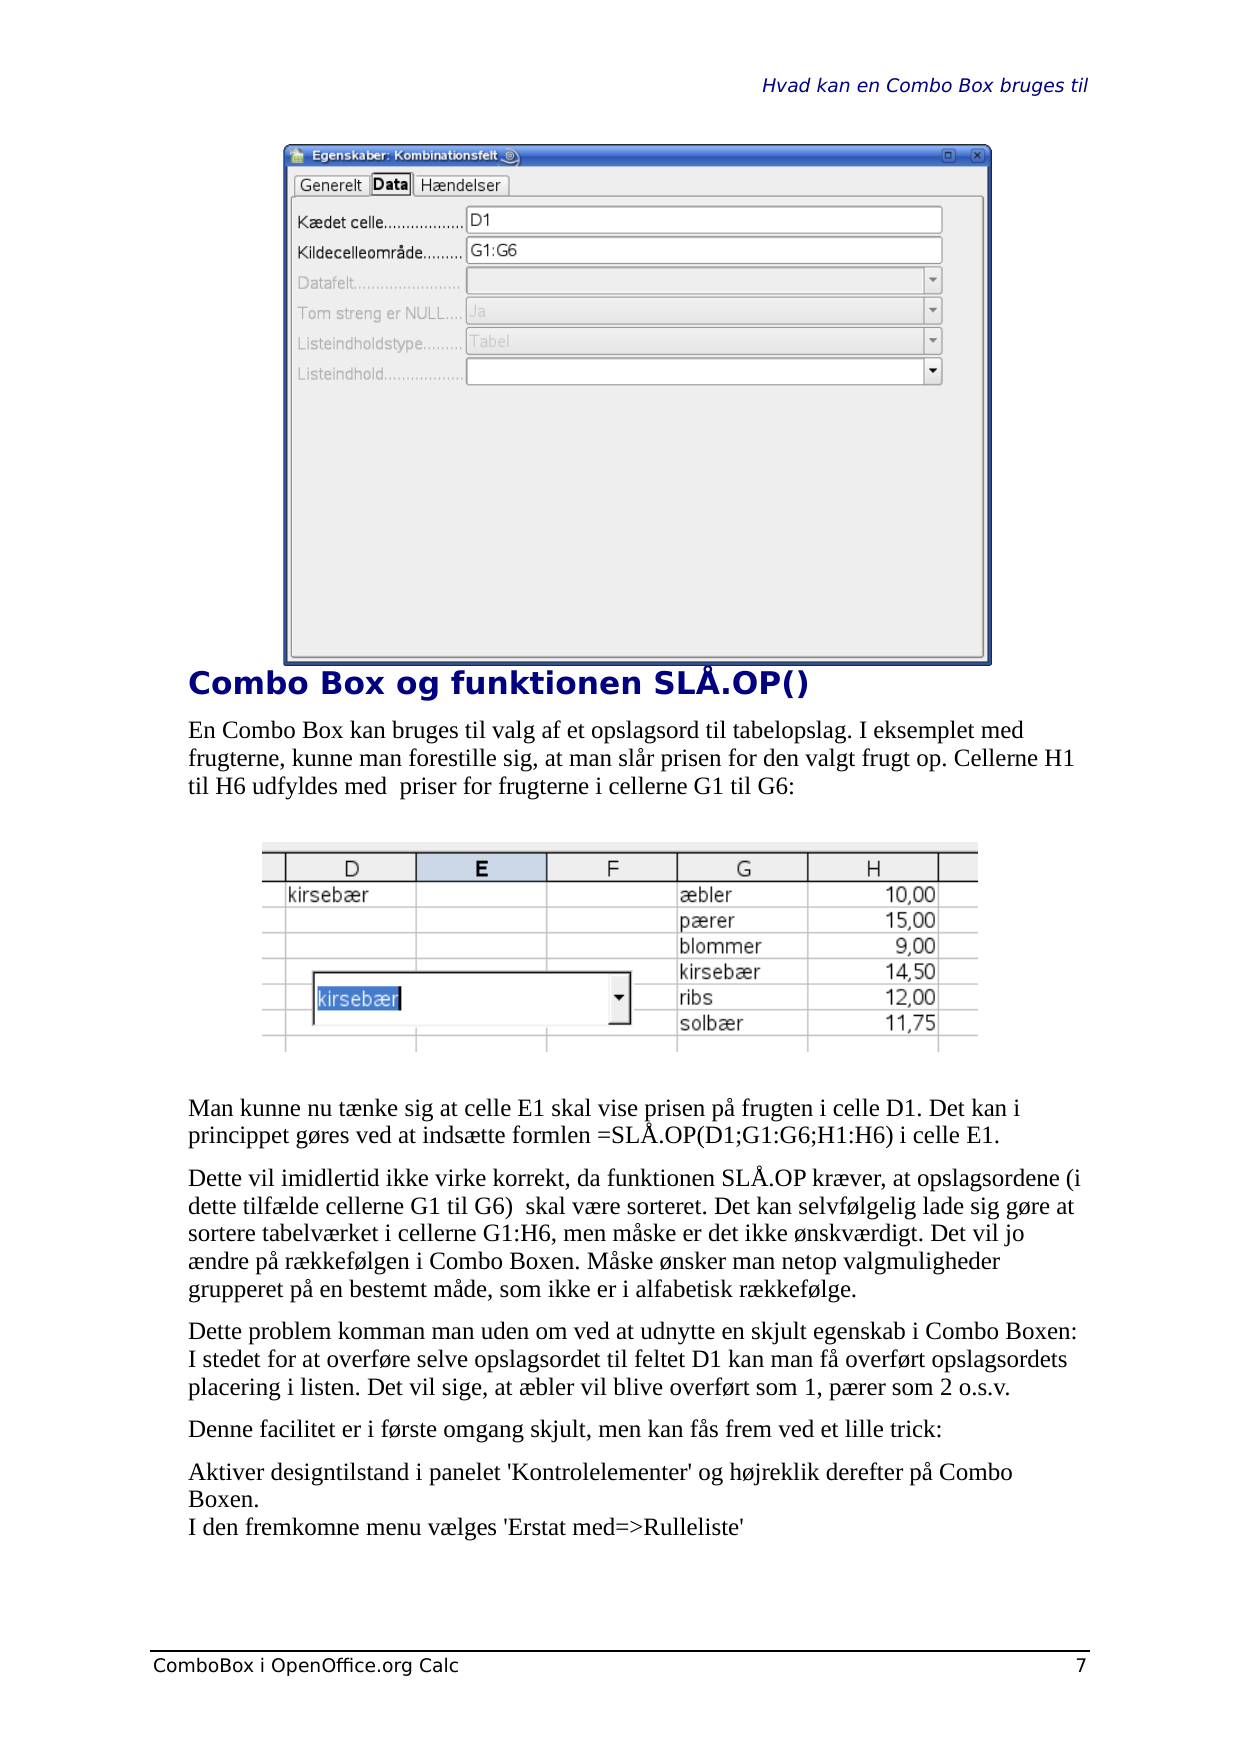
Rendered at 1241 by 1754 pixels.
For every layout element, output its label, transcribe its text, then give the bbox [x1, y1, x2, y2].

picture [262, 842, 978, 1052]
picture [283, 144, 992, 666]
subtitle Combo Box og funktionen SLÅ.OP() [188, 134, 1090, 702]
text Aktiver designtilstand i panelet 'Kontrolelementer' og højreklik derefter på Combo Boxen. I den fremkomne menu vælges 'Erstat med=>Rulleliste' [188, 1458, 1090, 1541]
text Dette problem komman man uden om ved at udnytte en skjult egenskab i Combo Boxen: I stedet for at overføre selve opslagsordet til feltet D1 kan man få overført opslagsordets placering i listen. Det vil sige, at æbler vil blive overført som 1, pærer som 2 o.s.v. [188, 1317, 1090, 1401]
text Dette vil imidlertid ikke virke korrekt, da funktionen SLÅ.OP kræver, at opslagsordene (i dette tilfælde cellerne G1 til G6) skal være sorteret. Det kan selvfølgelig lade sig gøre at sortere tabelværket i cellerne G1:H6, men måske er det ikke ønskværdigt. Det vil jo ændre på rækkefølgen i Combo Boxen. Måske ønsker man netop valgmuligheder grupperet på en bestemt måde, som ikke er i alfabetisk rækkefølge. [188, 1164, 1090, 1303]
text En Combo Box kan bruges til valg af et opslagsord til tabelopslag. I eksemplet med frugterne, kunne man forestille sig, at man slår prisen for den valgt frugt op. Cellerne H1 til H6 udfyldes med priser for frugterne i cellerne G1 til G6: [188, 716, 1090, 799]
text Denne facilitet er i første omgang skjult, men kan fås frem ved et lille trick: [188, 1415, 1090, 1443]
text Man kunne nu tænke sig at celle E1 skal vise prisen på frugten i celle D1. Det kan i princippet gøres ved at indsætte formlen =SLÅ.OP(D1;G1:G6;H1:H6) i celle E1. [188, 1094, 1090, 1149]
